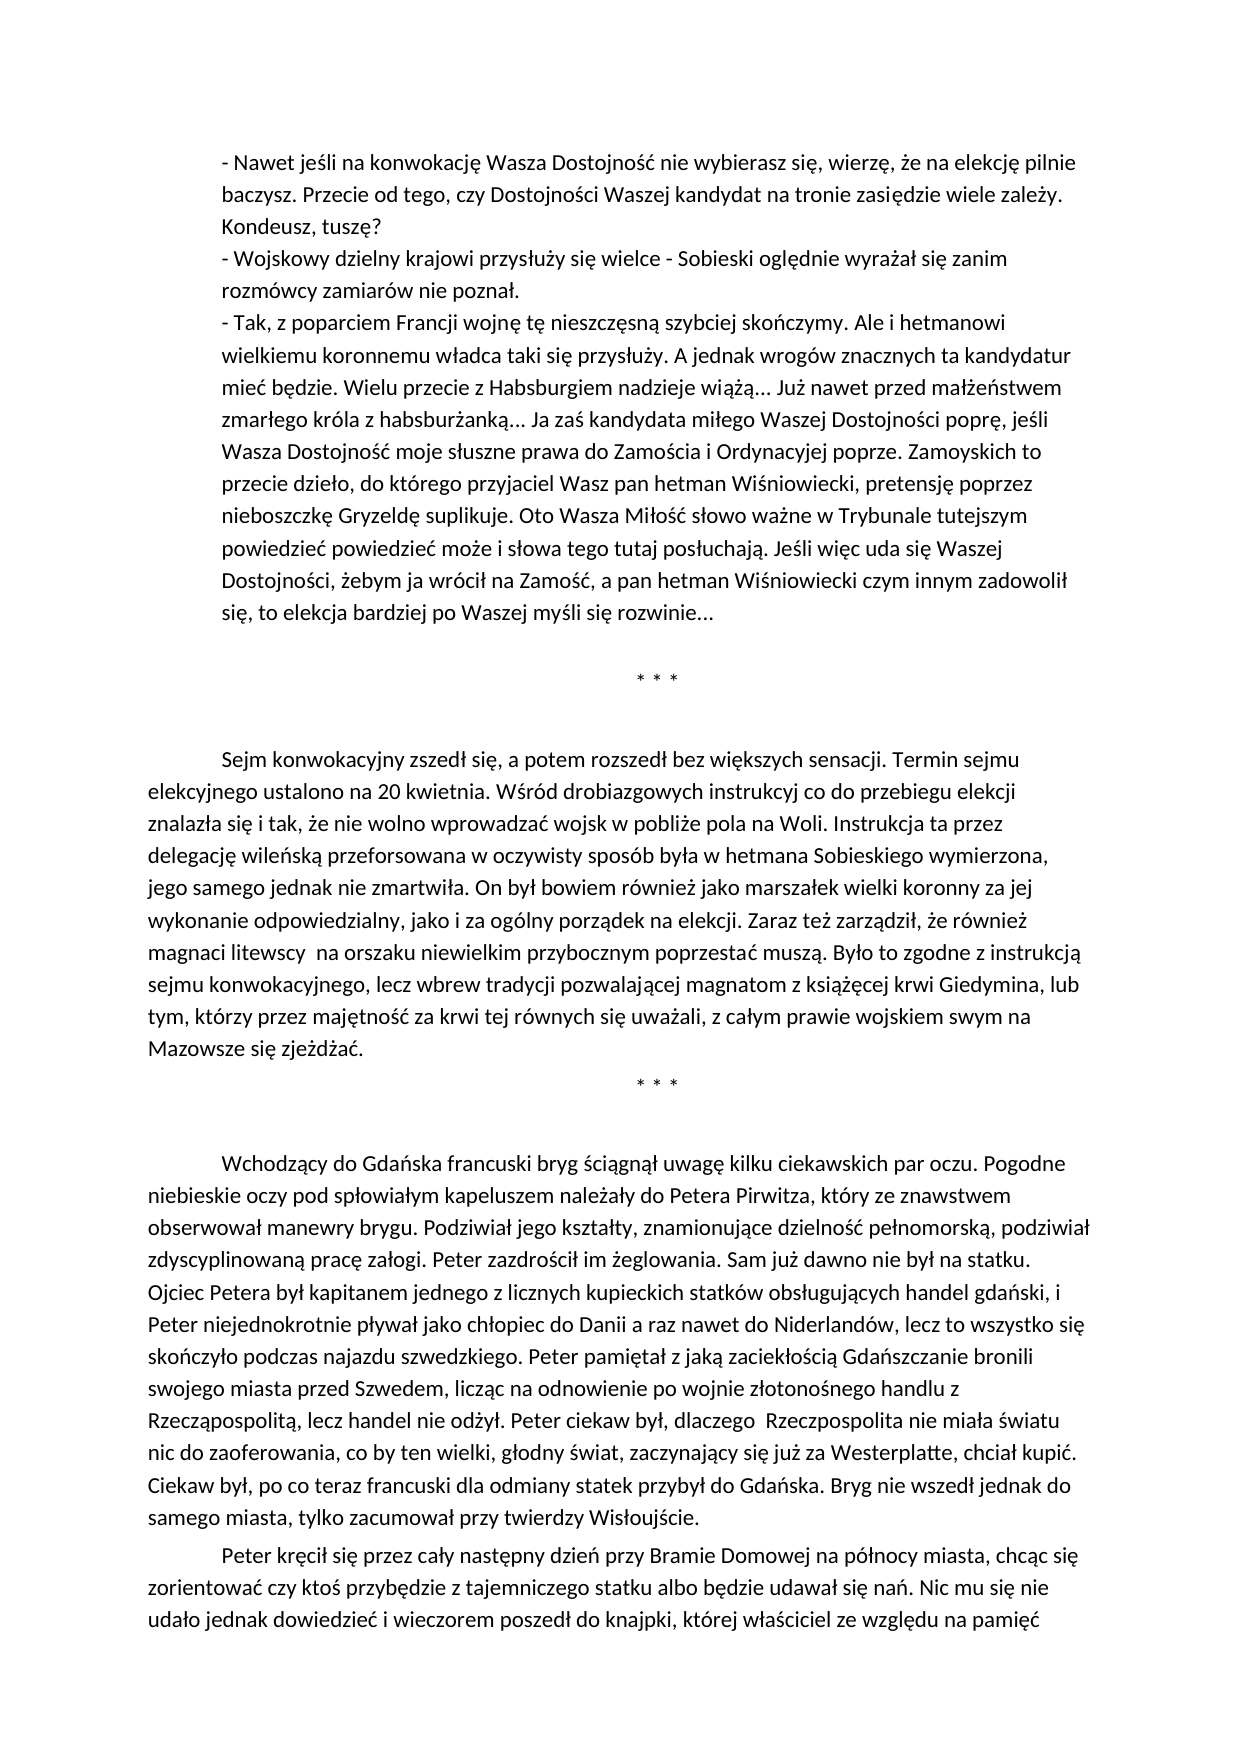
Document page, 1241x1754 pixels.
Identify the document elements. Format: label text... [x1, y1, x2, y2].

text - Wojskowy dzielny krajowi przysłuży się wielce - Sobieski oględnie wyrażał się zanim rozmówcy zamiarów nie poznał. [221, 244, 1093, 304]
text * * * [148, 1073, 1093, 1101]
text Wchodzący do Gdańska francuski bryg ściągnął uwagę kilku ciekawskich par oczu. Pogodne niebieskie oczy pod spłowiałym kapeluszem należały do Petera Pirwitza, który ze znawstwem obserwował manewry brygu. Podziwiał jego kształty, znamionujące dzielność pełnomorską, podziwiał zdyscyplinowaną pracę załogi. Peter zazdrościł im żeglowania. Sam już dawno nie był na statku. Ojciec Petera był kapitanem jednego z licznych kupieckich statków obsługujących handel gdański, i Peter niejednokrotnie pływał jako chłopiec do Danii a raz nawet do Niderlandów, lecz to wszystko się skończyło podczas najazdu szwedzkiego. Peter pamiętał z jaką zaciekłością Gdańszczanie bronili swojego miasta przed Szwedem, licząc na odnowienie po wojnie złotonośnego handlu z Rzecząpospolitą, lecz handel nie odżył. Peter ciekaw był, dlaczego Rzeczpospolita nie miała światu nic do zaoferowania, co by ten wielki, głodny świat, zaczynający się już za Westerplatte, chciał kupić. Ciekaw był, po co teraz francuski dla odmiany statek przybył do Gdańska. Bryg nie wszedł jednak do samego miasta, tylko zacumował przy twierdzy Wisłoujście. [148, 1149, 1093, 1531]
text Peter kręcił się przez cały następny dzień przy Bramie Domowej na północy miasta, chcąc się zorientować czy ktoś przybędzie z tajemniczego statku albo będzie udawał się nań. Nic mu się nie udało jednak dowiedzieć i wieczorem poszedł do knajpki, której właściciel ze względu na pamięć [148, 1541, 1093, 1633]
text * * * [148, 668, 1093, 697]
text - Nawet jeśli na konwokację Wasza Dostojność nie wybierasz się, wierzę, że na elekcję pilnie baczysz. Przecie od tego, czy Dostojności Waszej kandydat na tronie zasiędzie wiele zależy. Kondeusz, tuszę? [221, 148, 1093, 240]
text Sejm konwokacyjny zszedł się, a potem rozszedł bez większych sensacji. Termin sejmu elekcyjnego ustalono na 20 kwietnia. Wśród drobiazgowych instrukcyj co do przebiegu elekcji znalazła się i tak, że nie wolno wprowadzać wojsk w pobliże pola na Woli. Instrukcja ta przez delegację wileńską przeforsowana w oczywisty sposób była w hetmana Sobieskiego wymierzona, jego samego jednak nie zmartwiła. On był bowiem również jako marszałek wielki koronny za jej wykonanie odpowiedzialny, jako i za ogólny porządek na elekcji. Zaraz też zarządził, że również magnaci litewscy na orszaku niewielkim przybocznym poprzestać muszą. Było to zgodne z instrukcją sejmu konwokacyjnego, lecz wbrew tradycji pozwalającej magnatom z książęcej krwi Giedymina, lub tym, którzy przez majętność za krwi tej równych się uważali, z całym prawie wojskiem swym na Mazowsze się zjeżdżać. [148, 745, 1093, 1062]
text - Tak, z poparciem Francji wojnę tę nieszczęsną szybciej skończymy. Ale i hetmanowi wielkiemu koronnemu władca taki się przysłuży. A jednak wrogów znacznych ta kandydatur mieć będzie. Wielu przecie z Habsburgiem nadzieje wiążą... Już nawet przed małżeństwem zmarłego króla z habsburżanką... Ja zaś kandydata miłego Waszej Dostojności poprę, jeśli Wasza Dostojność moje słuszne prawa do Zamościa i Ordynacyjej poprze. Zamoyskich to przecie dzieło, do którego przyjaciel Wasz pan hetman Wiśniowiecki, pretensję poprzez nieboszczkę Gryzeldę suplikuje. Oto Wasza Miłość słowo ważne w Trybunale tutejszym powiedzieć powiedzieć może i słowa tego tutaj posłuchają. Jeśli więc uda się Waszej Dostojności, żebym ja wrócił na Zamość, a pan hetman Wiśniowiecki czym innym zadowolił się, to elekcja bardziej po Waszej myśli się rozwinie... [221, 308, 1093, 626]
